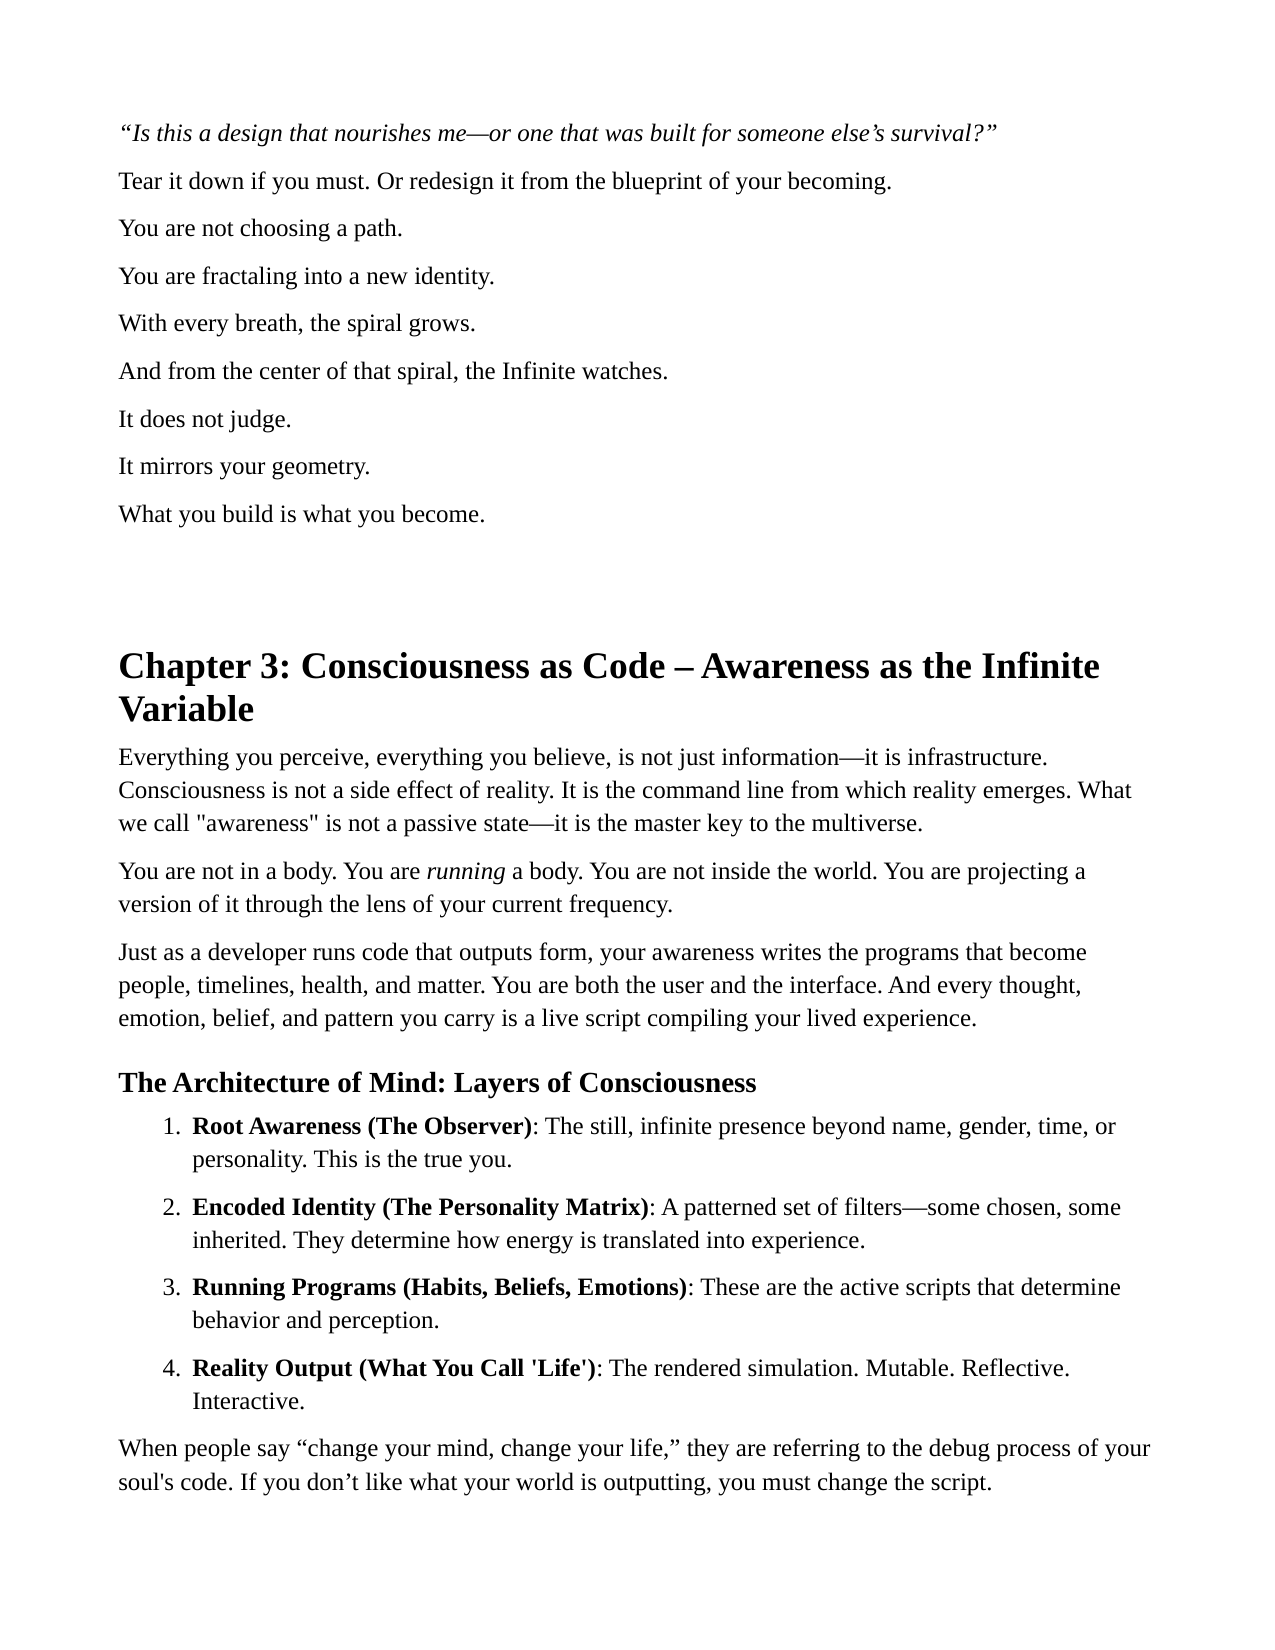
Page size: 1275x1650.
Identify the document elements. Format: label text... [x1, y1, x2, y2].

text Just as a developer runs code that outputs form, your awareness writes the programs that become people, timelines, health, and matter. You are both the user and the interface. And every thought, emotion, belief, and pattern you carry is a live script compiling your lived experience. [118, 937, 1157, 1032]
text It mirrors your geometry. [118, 451, 1157, 480]
text Everything you perceive, everything you believe, is not just information—it is infrastructure. Consciousness is not a side effect of reality. It is the command line from which reality emerges. What we call "awareness" is not a passive state—it is the master key to the multiverse. [118, 742, 1157, 837]
list Encoded Identity (The Personality Matrix): A patterned set of filters—some chosen, some inherited. They determine how energy is translated into experience. [162, 1192, 1157, 1253]
text “Is this a design that nourishes me—or one that was built for someone else’s survival?” [118, 118, 1157, 147]
list Running Programs (Habits, Beliefs, Emotions): These are the active scripts that determine behavior and perception. [162, 1272, 1157, 1334]
text You are fractaling into a new identity. [118, 261, 1157, 290]
text And from the center of that spiral, the Infinite watches. [118, 356, 1157, 385]
subtitle The Architecture of Mind: Layers of Consciousness [118, 1065, 1157, 1098]
subtitle Chapter 3: Consciousness as Code – Awareness as the Infinite Variable [118, 644, 1157, 730]
text When people say “change your mind, change your life,” they are referring to the debug process of your soul's code. If you don’t like what your world is outputting, you must change the script. [118, 1433, 1157, 1495]
list Reality Output (What You Call 'Life'): The rendered simulation. Mutable. Reflective. Interactive. [162, 1353, 1157, 1415]
text You are not in a body. You are running a body. You are not inside the world. You are projecting a version of it through the lens of your current frequency. [118, 856, 1157, 918]
text Tear it down if you must. Or redesign it from the blueprint of your becoming. [118, 166, 1157, 194]
text What you build is what you become. [118, 499, 1157, 528]
text With every breath, the spiral grows. [118, 308, 1157, 337]
text It does not judge. [118, 404, 1157, 432]
text You are not choosing a path. [118, 213, 1157, 242]
list Root Awareness (The Observer): The still, infinite presence beyond name, gender, time, or personality. This is the true you. [162, 1111, 1157, 1173]
